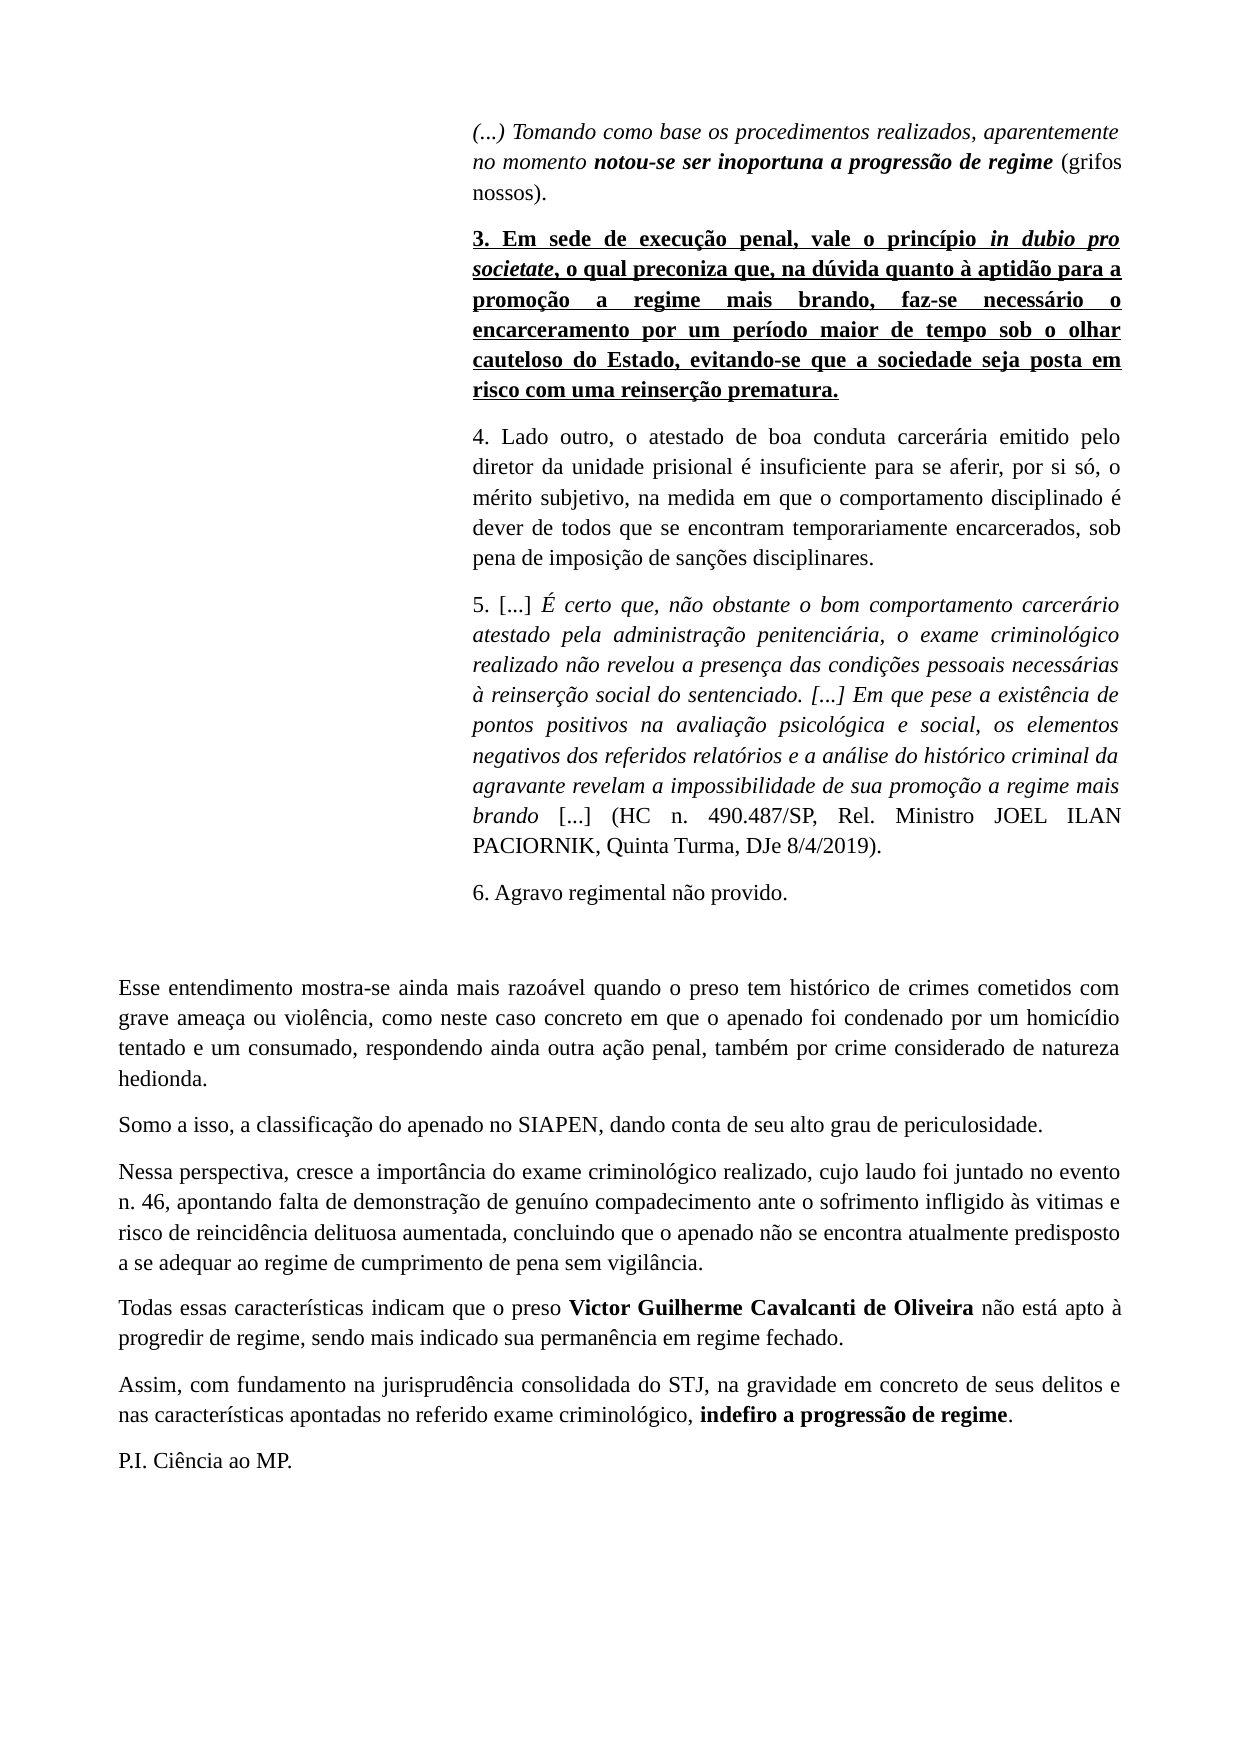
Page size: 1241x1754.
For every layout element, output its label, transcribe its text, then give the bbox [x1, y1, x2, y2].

text 4. Lado outro, o atestado de boa conduta carcerária emitido pelo diretor da unidade prisional é insuficiente para se aferir, por si só, o mérito subjetivo, na medida em que o comportamento disciplinado é dever de todos que se encontram temporariamente encarcerados, sob pena de imposição de sanções disciplinares. [472, 423, 1122, 570]
text P.I. Ciência ao MP. [118, 1448, 1122, 1474]
text 5. [...] É certo que, não obstante o bom comportamento carcerário atestado pela administração penitenciária, o exame criminológico realizado não revelou a presença das condições pessoais necessárias à reinserção social do sentenciado. [...] Em que pese a existência de pontos positivos na avaliação psicológica e social, os elementos negativos dos referidos relatórios e a análise do histórico criminal da agravante revelam a impossibilidade de sua promoção a regime mais brando [...] (HC n. 490.487/SP, Rel. Ministro JOEL ILAN PACIORNIK, Quinta Turma, DJe 8/4/2019). [472, 591, 1122, 859]
text Todas essas características indicam que o preso Victor Guilherme Cavalcanti de Oliveira não está apto à progredir de regime, sendo mais indicado sua permanência em regime fechado. [118, 1294, 1122, 1350]
text Somo a isso, a classificação do apenado no SIAPEN, dando conta de seu alto grau de periculosidade. [118, 1111, 1122, 1138]
text encarceramento por um período maior de tempo sob o olhar cauteloso do Estado, evitando-se que a sociedade seja posta em [472, 310, 1122, 369]
text 6. Agravo regimental não provido. [472, 879, 1122, 906]
text Nessa perspectiva, cresce a importância do exame criminológico realizado, cujo laudo foi juntado no evento n. 46, apontando falta de demonstração de genuíno compadecimento ante o sofrimento infligido às vitimas e risco de reincidência delituosa aumentada, concluindo que o apenado não se encontra atualmente predisposto a se adequar ao regime de cumprimento de pena sem vigilância. [118, 1158, 1122, 1275]
text 3. Em sede de execução penal, vale o princípio in dubio pro societate, o qual preconiza que, na dúvida quanto à aptidão para a [472, 225, 1122, 278]
text Assim, com fundamento na jurisprudência consolidada do STJ, na gravidade em concreto de seus delitos e nas características apontadas no referido exame criminológico, indefiro a progressão de regime. [118, 1371, 1122, 1427]
text (...) Tomando como base os procedimentos realizados, aparentemente no momento notou-se ser inoportuna a progressão de regime (grifos nossos). [472, 118, 1122, 205]
text risco com uma reinserção prematura. [472, 370, 1122, 403]
text promoção a regime mais brando, faz-se necessário o [472, 279, 1122, 309]
text Esse entendimento mostra-se ainda mais razoável quando o preso tem histórico de crimes cometidos com grave ameaça ou violência, como neste caso concreto em que o apenado foi condenado por um homicídio tentado e um consumado, respondendo ainda outra ação penal, também por crime considerado de natureza hedionda. [118, 974, 1122, 1091]
